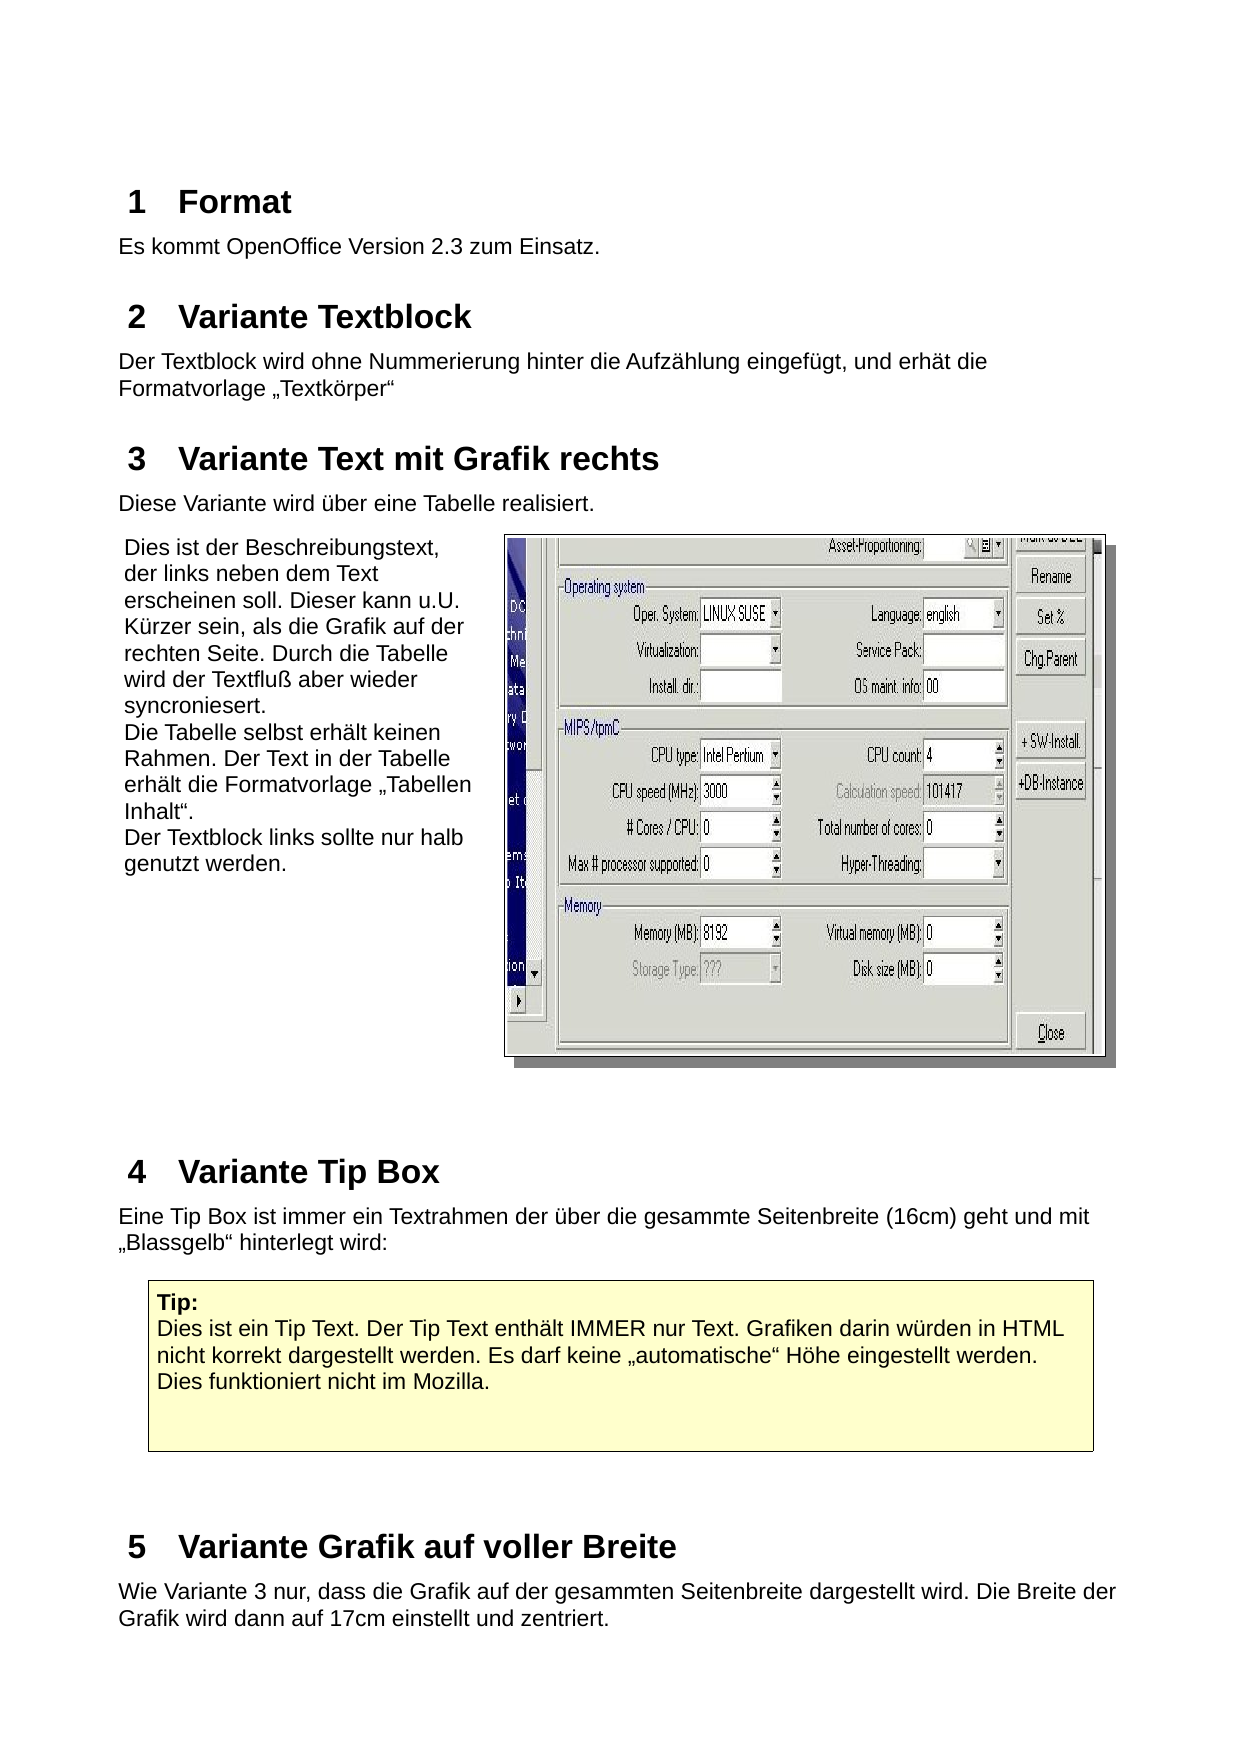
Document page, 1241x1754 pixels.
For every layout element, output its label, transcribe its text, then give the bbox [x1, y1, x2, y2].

text Tip: [157, 1289, 1084, 1315]
text Wie Variante 3 nur, dass die Grafik auf der gesammten Seitenbreite dargestellt wird. Die Breite der Grafik wird dann auf 17cm einstellt und zentriert. [118, 1578, 1122, 1631]
table_header Dies ist der Beschreibungstext, der links neben dem Text erscheinen soll. Dieser kann u.U. Kürzer sein, als die Grafik auf der rechten Seite. Durch die Tabelle wird der Textfluß aber wieder syncroniesert. Die Tabelle selbst erhält keinen Rahmen. Der Text in der Tabelle erhält die Formatvorlage „Tabellen Inhalt“. Der Textblock links sollte nur halb genutzt werden. [118, 528, 484, 1088]
subtitle Variante Textblock [118, 297, 1122, 336]
text Eine Tip Box ist immer ein Textrahmen der über die gesammte Seitenbreite (16cm) geht und mit „Blassgelb“ hinterlegt wird: [118, 1203, 1122, 1256]
subtitle Format [118, 182, 1122, 221]
subtitle Variante Text mit Grafik rechts [118, 438, 1122, 477]
table_header [484, 528, 1122, 1088]
text Es kommt OpenOffice Version 2.3 zum Einsatz. [118, 233, 1122, 259]
picture [507, 538, 1102, 1054]
text Dies ist ein Tip Text. Der Tip Text enthält IMMER nur Text. Grafiken darin würden in HTML nicht korrekt dargestellt werden. Es darf keine „automatische“ Höhe eingestellt werden. Dies funktioniert nicht im Mozilla. [157, 1315, 1084, 1394]
subtitle Variante Tip Box [118, 1152, 1122, 1190]
text Diese Variante wird über eine Tabelle realisiert. [118, 489, 1122, 516]
text Der Textblock wird ohne Nummerierung hinter die Aufzählung eingefügt, und erhät die Formatvorlage „Textkörper“ [118, 348, 1122, 401]
subtitle Variante Grafik auf voller Breite [118, 1527, 1122, 1566]
